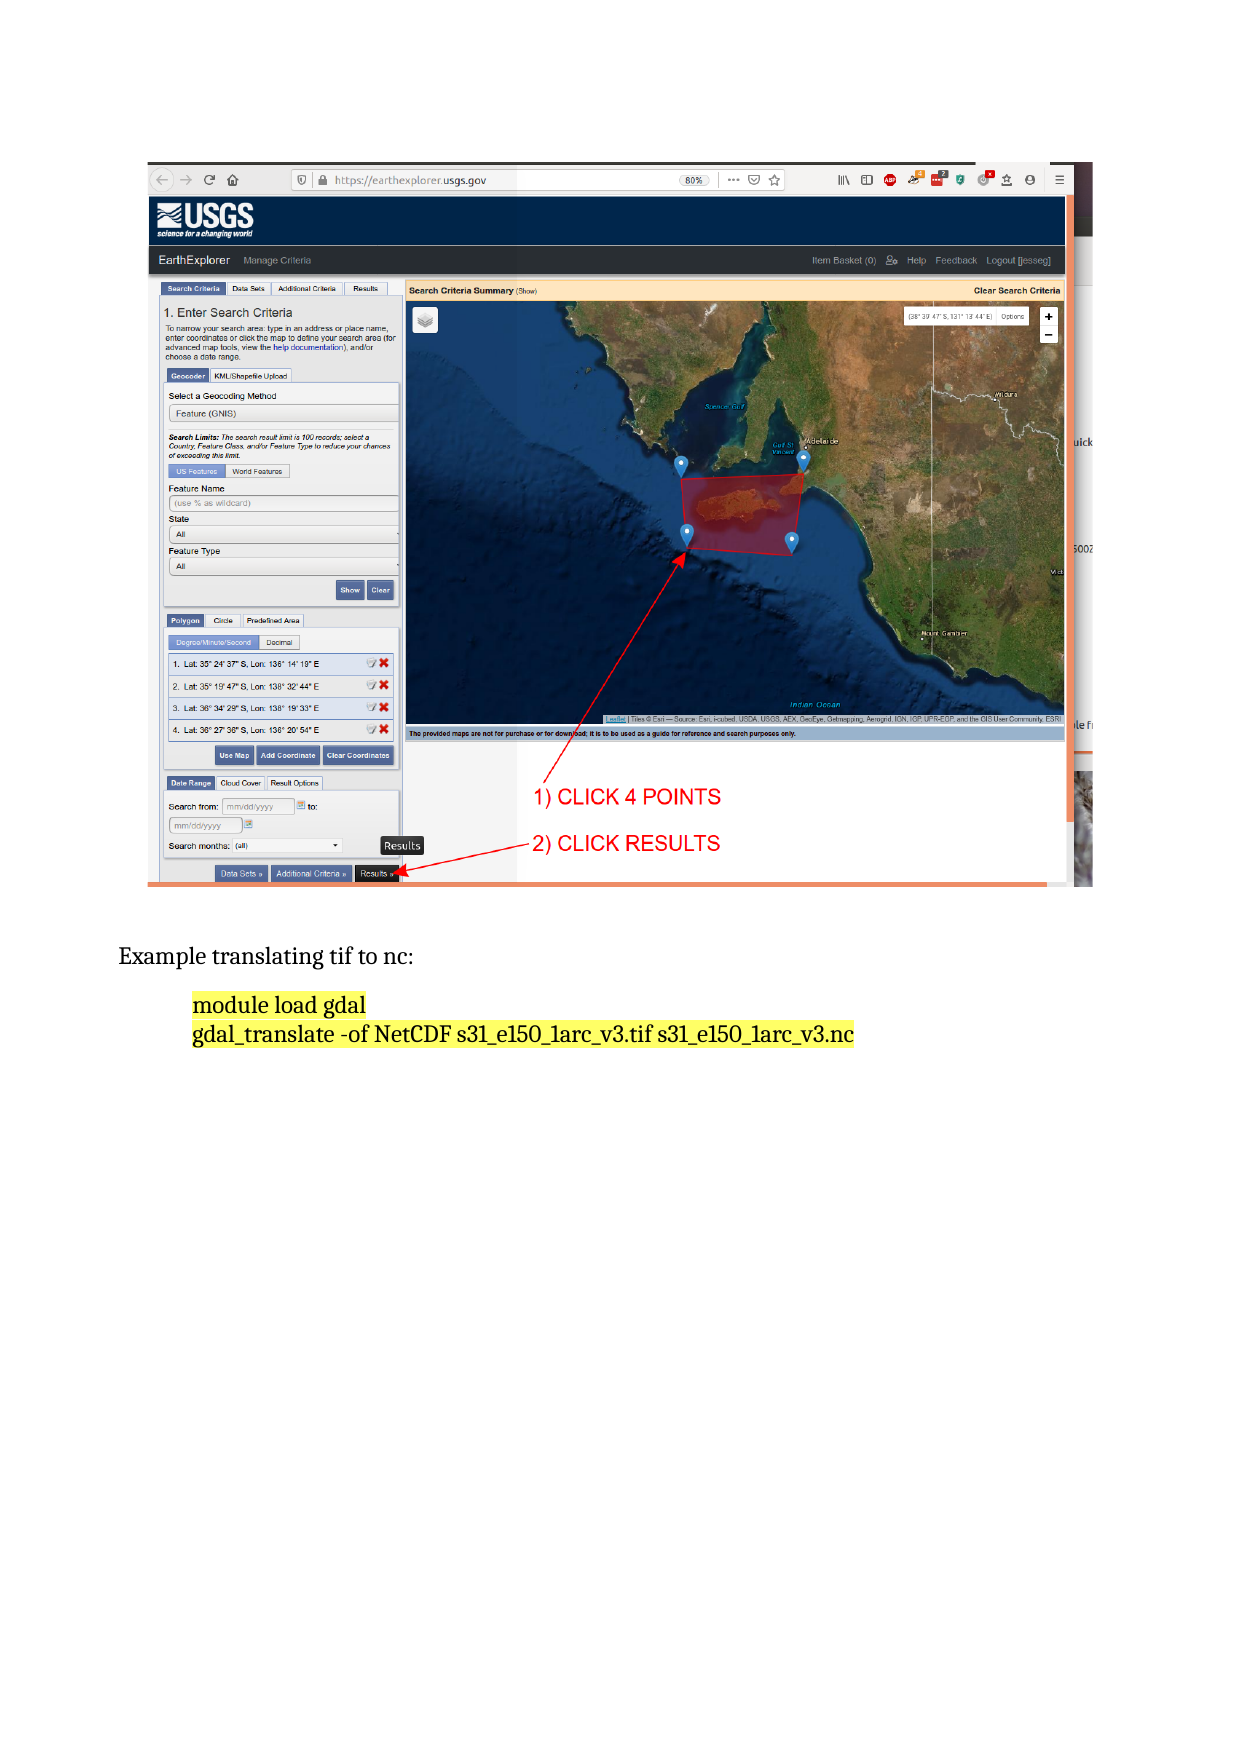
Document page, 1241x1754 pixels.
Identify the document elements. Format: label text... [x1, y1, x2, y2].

text Example translating tif to nc: [118, 942, 1122, 970]
picture [147, 162, 1093, 887]
text module load gdal [192, 991, 1122, 1019]
text gdal_translate -of NetCDF s31_e150_1arc_v3.tif s31_e150_1arc_v3.nc [192, 1019, 1122, 1048]
